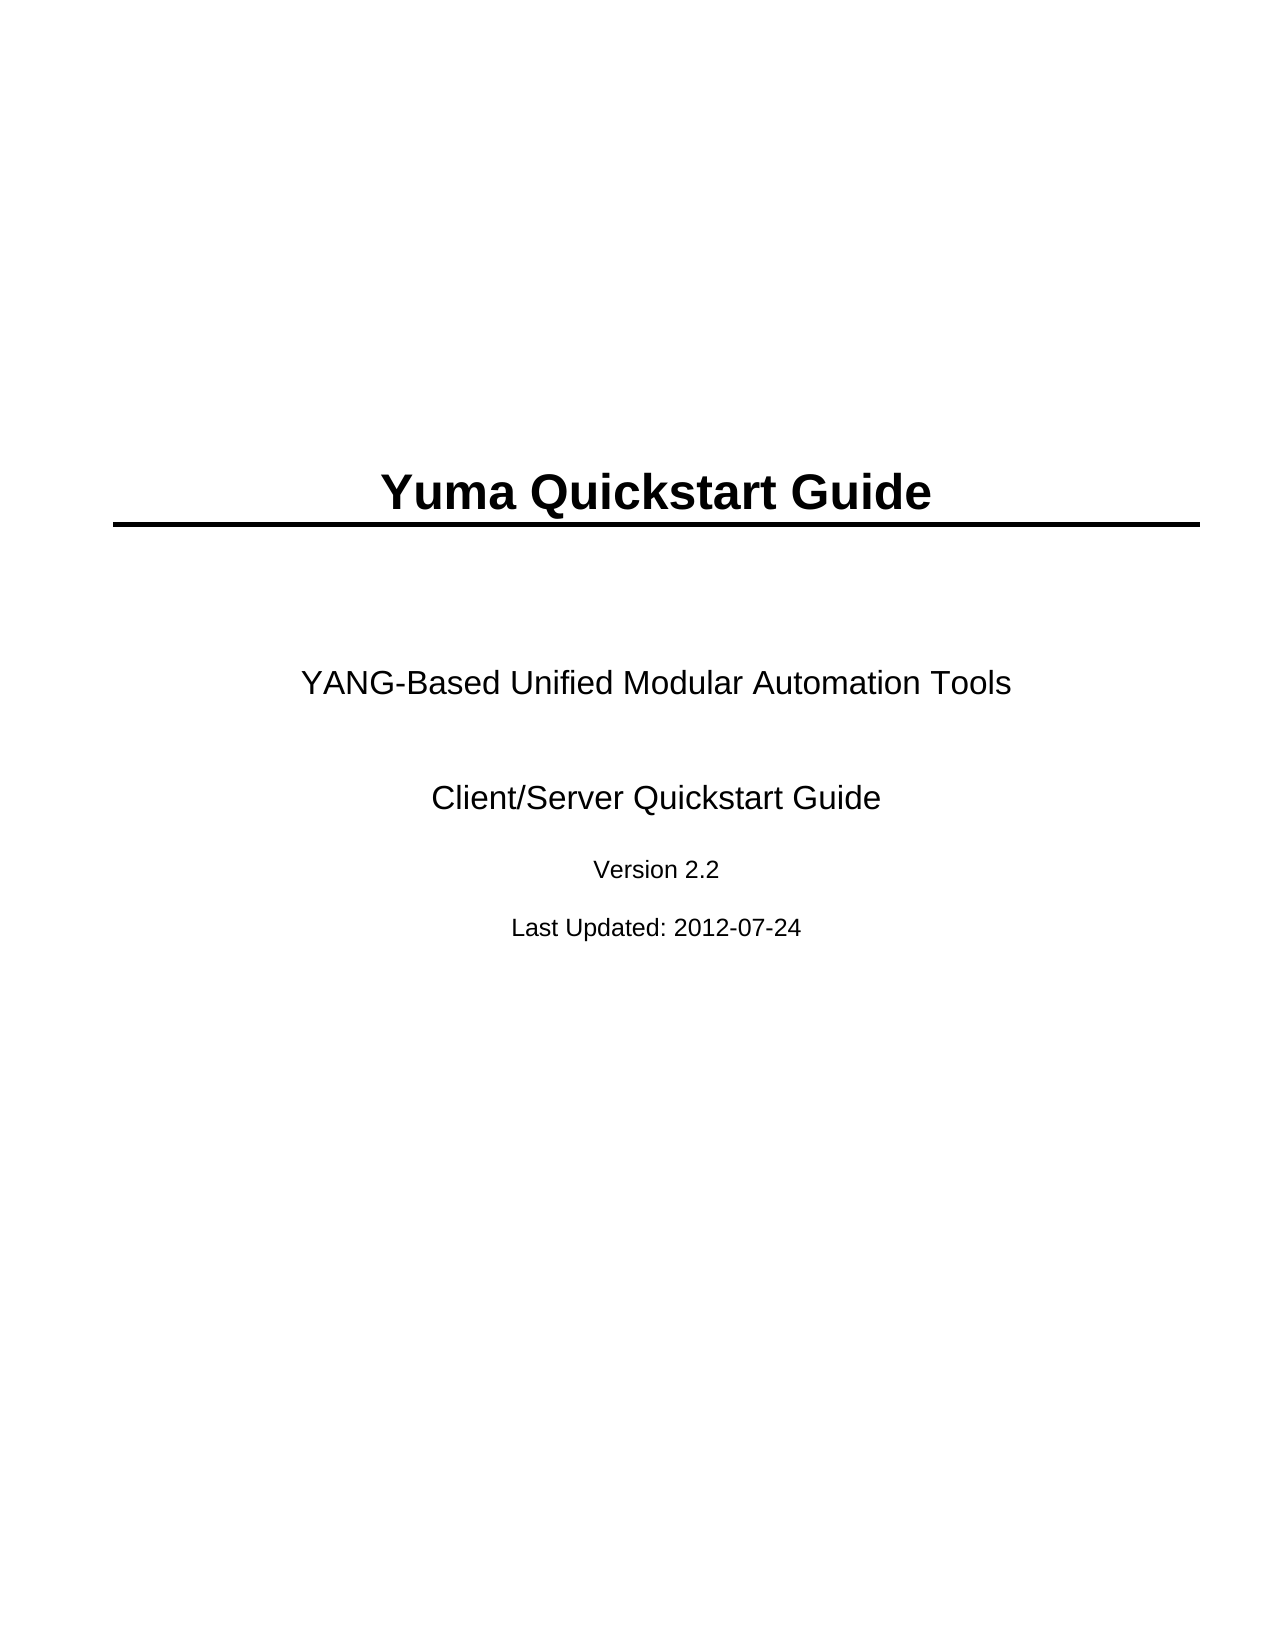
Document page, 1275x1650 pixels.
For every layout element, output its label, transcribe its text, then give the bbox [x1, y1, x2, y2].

text Client/Server Quickstart Guide [112, 778, 1200, 817]
title Yuma Quickstart Guide [112, 462, 1200, 527]
text Version 2.2 [112, 855, 1200, 884]
text YANG-Based Unified Modular Automation Tools [112, 663, 1200, 701]
text Last Updated: 2012-07-24 [112, 913, 1200, 941]
